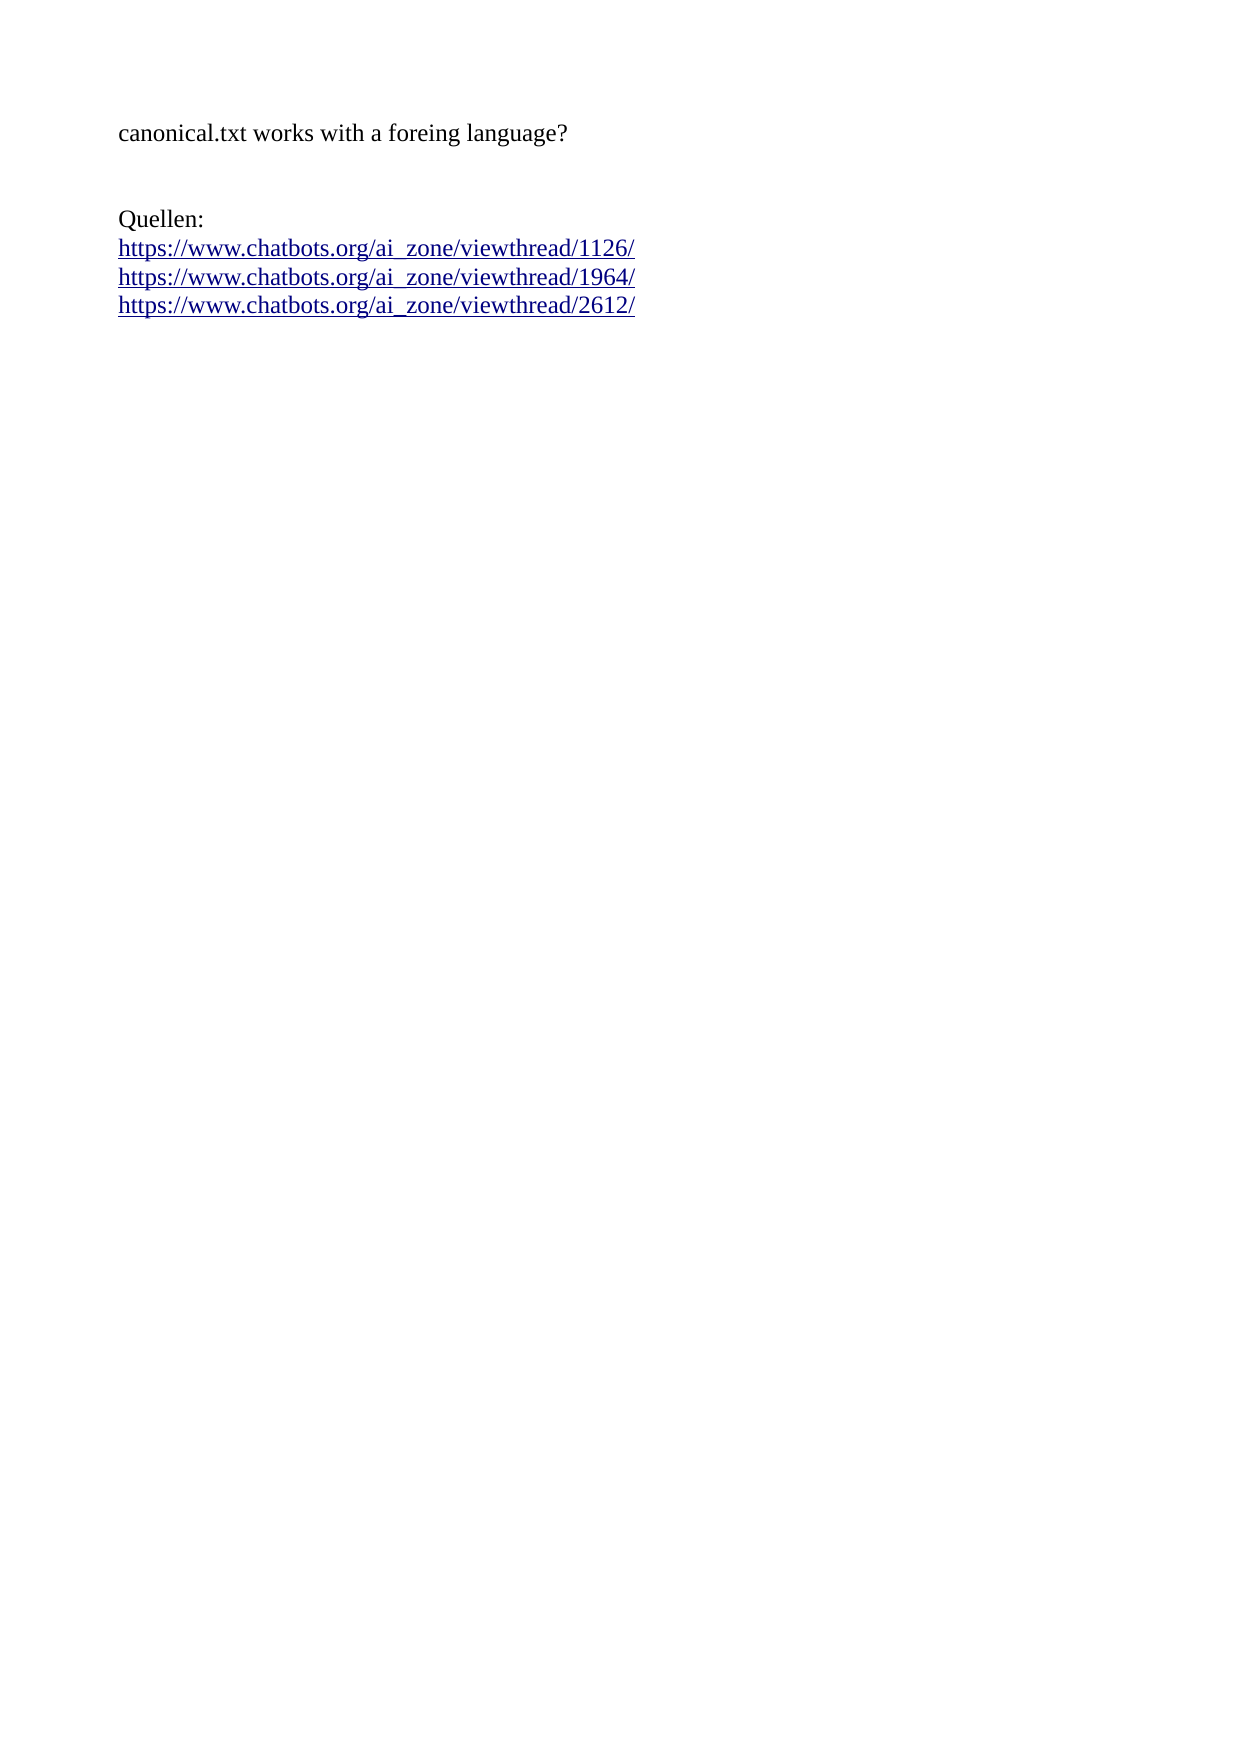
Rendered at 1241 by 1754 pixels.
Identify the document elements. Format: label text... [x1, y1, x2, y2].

text https://www.chatbots.org/ai_zone/viewthread/1964/ [118, 262, 1122, 291]
text https://www.chatbots.org/ai_zone/viewthread/2612/ [118, 291, 1122, 319]
text Quellen: [118, 204, 1122, 233]
text https://www.chatbots.org/ai_zone/viewthread/1126/ [118, 233, 1122, 262]
text canonical.txt works with a foreing language? [118, 118, 1122, 147]
